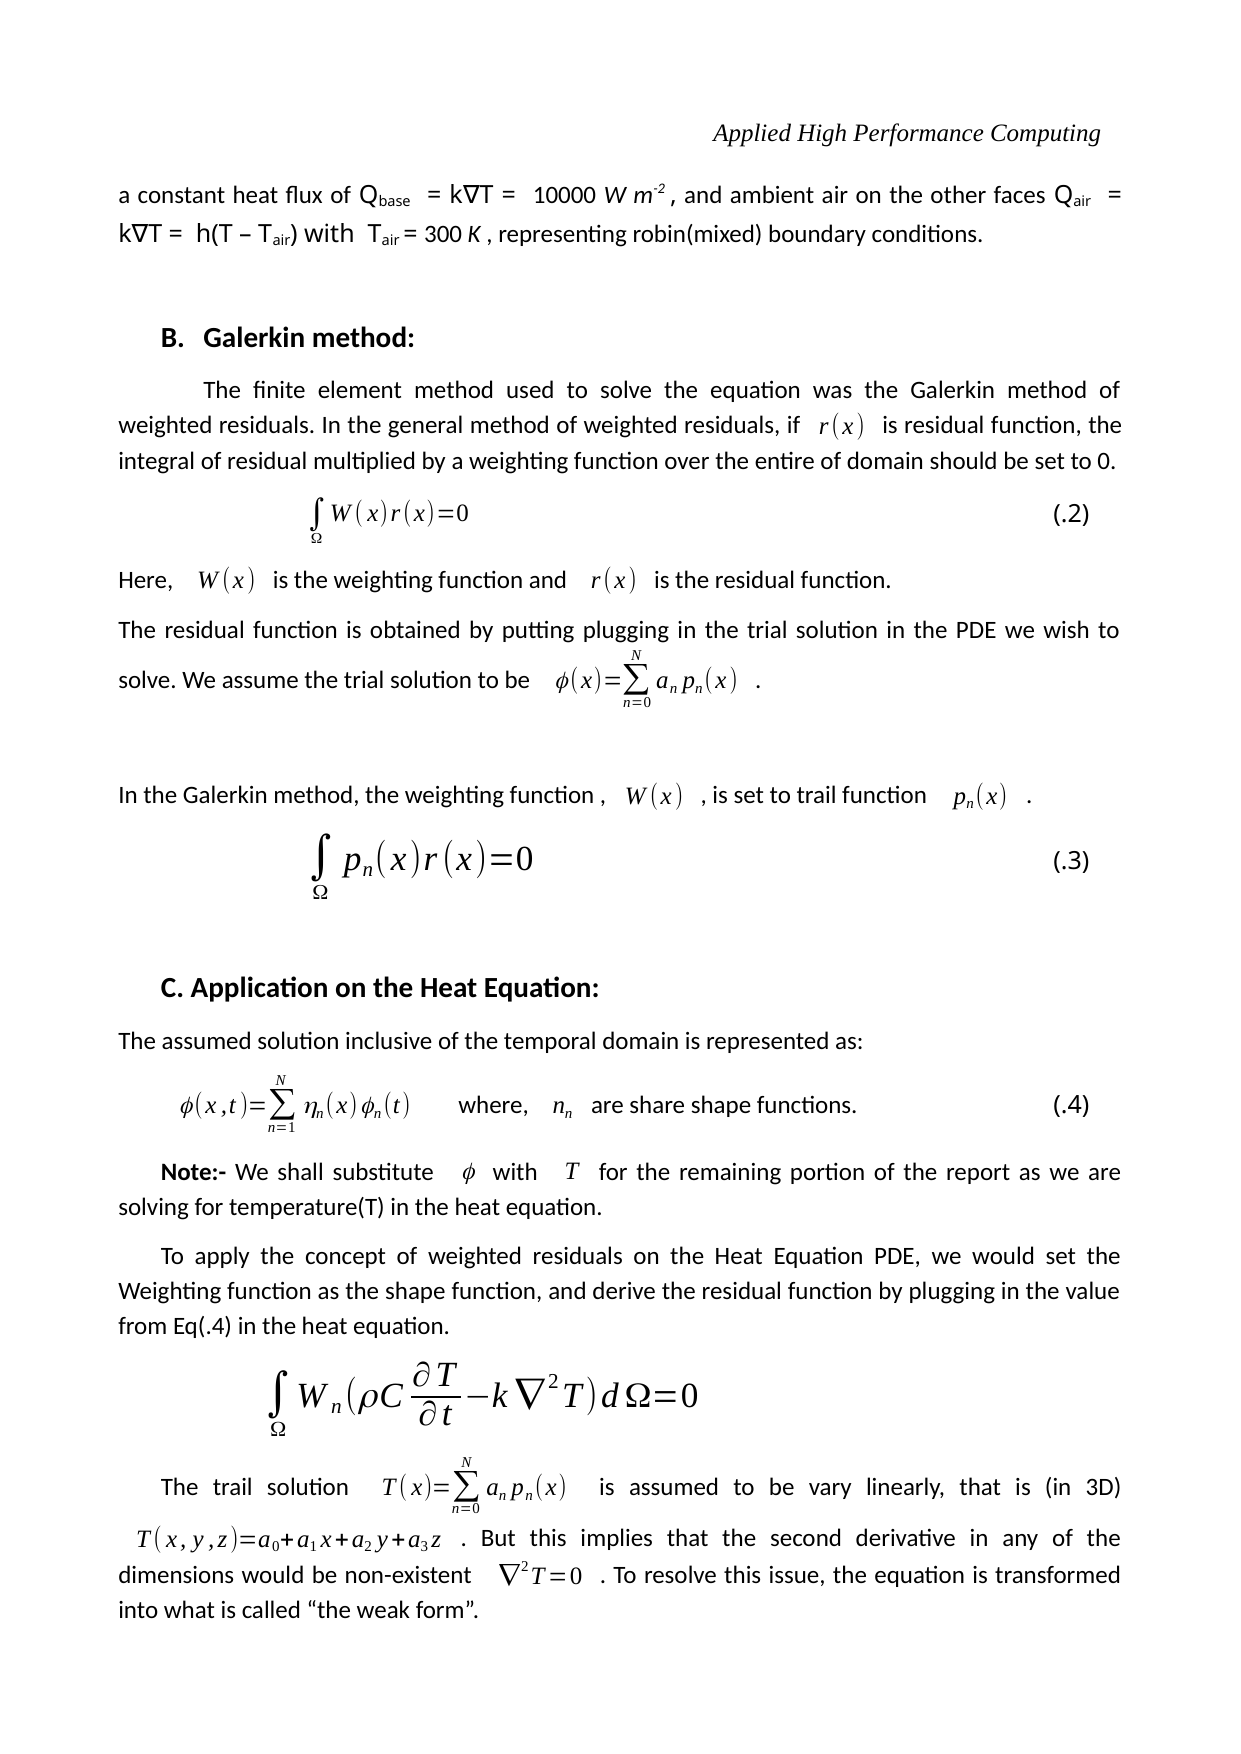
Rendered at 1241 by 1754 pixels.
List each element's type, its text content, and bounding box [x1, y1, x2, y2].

text The trail solution is assumed to be vary linearly, that is (in 3D) . But this implies that the second derivative in any of the dimensions would be non-existent . To resolve this issue, the equation is transformed into what is called “the weak form”. [118, 1456, 1122, 1625]
text where, are share shape functions. (.4) [118, 1075, 1122, 1136]
text The assumed solution inclusive of the temporal domain is represented as: [118, 1025, 1122, 1056]
text (.3) [118, 831, 1122, 900]
text The finite element method used to solve the equation was the Galerkin method of weighted residuals. In the general method of weighted residuals, ifis residual function, the integral of residual multiplied by a weighting function over the entire of domain should be set to 0. [118, 374, 1122, 476]
text To apply the concept of weighted residuals on the Heat Equation PDE, we would set the Weighting function as the shape function, and derive the residual function by plugging in the value from Eq(.4) in the heat equation. [118, 1240, 1122, 1341]
text Note:- We shall substitute with for the remaining portion of the report as we are solving for temperature(T) in the heat equation. [118, 1156, 1122, 1221]
text Here, is the weighting function and is the residual function. [118, 564, 1122, 595]
text The residual function is obtained by putting plugging in the trial solution in the PDE we wish to solve. We assume the trial solution to be . [118, 614, 1122, 711]
text C. Application on the Heat Equation: [118, 969, 1122, 1005]
text In the Galerkin method, the weighting function ,, is set to trail function . [118, 779, 1122, 812]
text (.2) [118, 495, 1122, 544]
text a constant heat flux of Qbase = k∇T = 10000 W m-2 , and ambient air on the other faces Qair = k∇T = h(T – Tair) with Tair = 300 K , representing robin(mixed) boundary conditions. [118, 176, 1122, 249]
text B. Galerkin method: [118, 319, 1122, 354]
